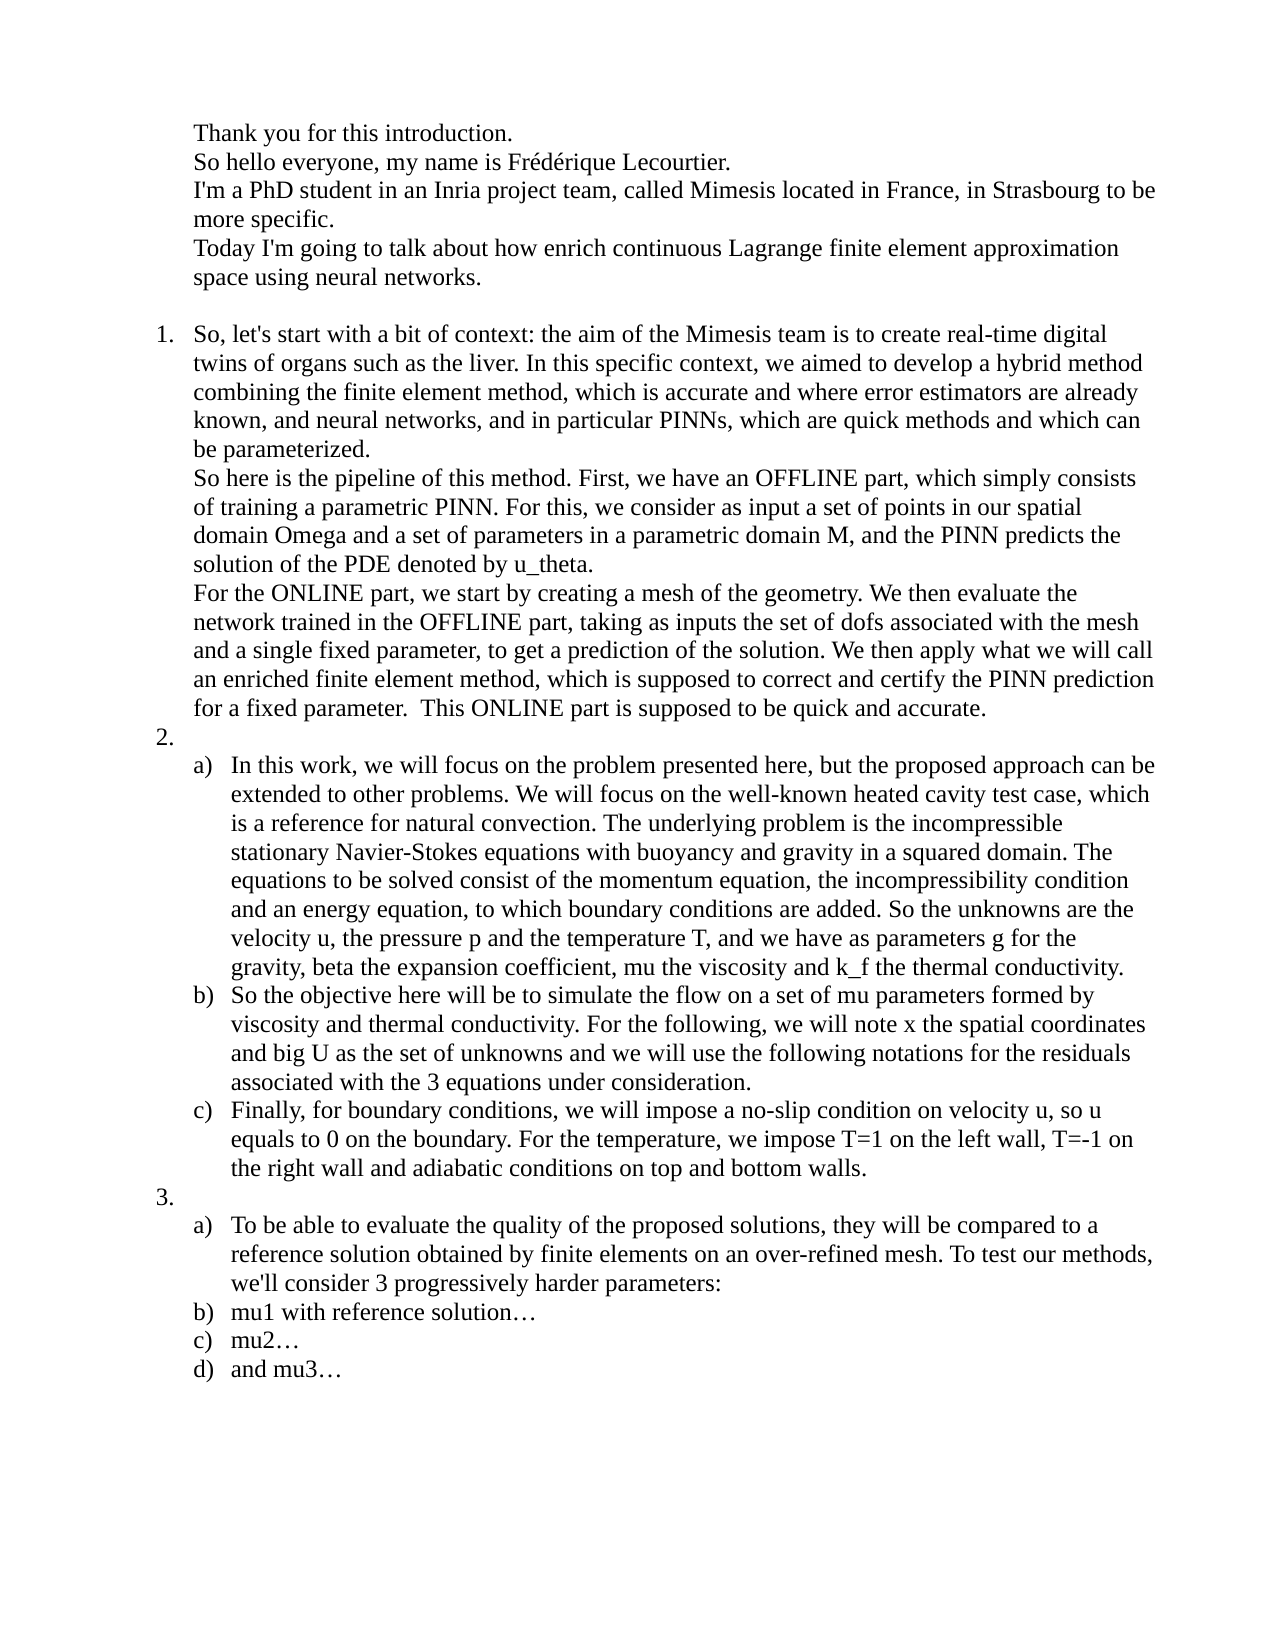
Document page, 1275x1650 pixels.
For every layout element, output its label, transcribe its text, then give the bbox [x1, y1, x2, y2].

list mu2… [193, 1326, 1157, 1354]
list Thank you for this introduction. [156, 118, 1157, 147]
list and mu3… [193, 1354, 1157, 1383]
list So hello everyone, my name is Frédérique Lecourtier. [156, 147, 1157, 176]
list [156, 1441, 1157, 1527]
list So, let's start with a bit of context: the aim of the Mimesis team is to create real-time digital twins of organs such as the liver. In this specific context, we aimed to develop a hybrid method combining the finite element method, which is accurate and where error estimators are already known, and neural networks, and in particular PINNs, which are quick methods and which can be parameterized. So here is the pipeline of this method. First, we have an OFFLINE part, which simply consists of training a parametric PINN. For this, we consider as input a set of points in our spatial domain Omega and a set of parameters in a parametric domain M, and the PINN predicts the solution of the PDE denoted by u_theta. For the ONLINE part, we start by creating a mesh of the geometry. We then evaluate the network trained in the OFFLINE part, taking as inputs the set of dofs associated with the mesh and a single fixed parameter, to get a prediction of the solution. We then apply what we will call an enriched finite element method, which is supposed to correct and certify the PINN prediction for a fixed parameter. This ONLINE part is supposed to be quick and accurate. [156, 319, 1157, 722]
list In this work, we will focus on the problem presented here, but the proposed approach can be extended to other problems. We will focus on the well-known heated cavity test case, which is a reference for natural convection. The underlying problem is the incompressible stationary Navier-Stokes equations with buoyancy and gravity in a squared domain. The equations to be solved consist of the momentum equation, the incompressibility condition and an energy equation, to which boundary conditions are added. So the unknowns are the velocity u, the pressure p and the temperature T, and we have as parameters g for the gravity, beta the expansion coefficient, mu the viscosity and k_f the thermal conductivity. [193, 751, 1157, 981]
list mu1 with reference solution… [193, 1297, 1157, 1326]
list Today I'm going to talk about how enrich continuous Lagrange finite element approximation space using neural networks. [156, 233, 1157, 291]
list So the objective here will be to simulate the flow on a set of mu parameters formed by viscosity and thermal conductivity. For the following, we will note x the spatial coordinates and big U as the set of unknowns and we will use the following notations for the residuals associated with the 3 equations under consideration. [193, 981, 1157, 1096]
list Finally, for boundary conditions, we will impose a no-slip condition on velocity u, so u equals to 0 on the boundary. For the temperature, we impose T=1 on the left wall, T=-1 on the right wall and adiabatic conditions on top and bottom walls. [193, 1096, 1157, 1182]
list To be able to evaluate the quality of the proposed solutions, they will be compared to a reference solution obtained by finite elements on an over-refined mesh. To test our methods, we'll consider 3 progressively harder parameters: [193, 1211, 1157, 1297]
list I'm a PhD student in an Inria project team, called Mimesis located in France, in Strasbourg to be more specific. [156, 176, 1157, 233]
